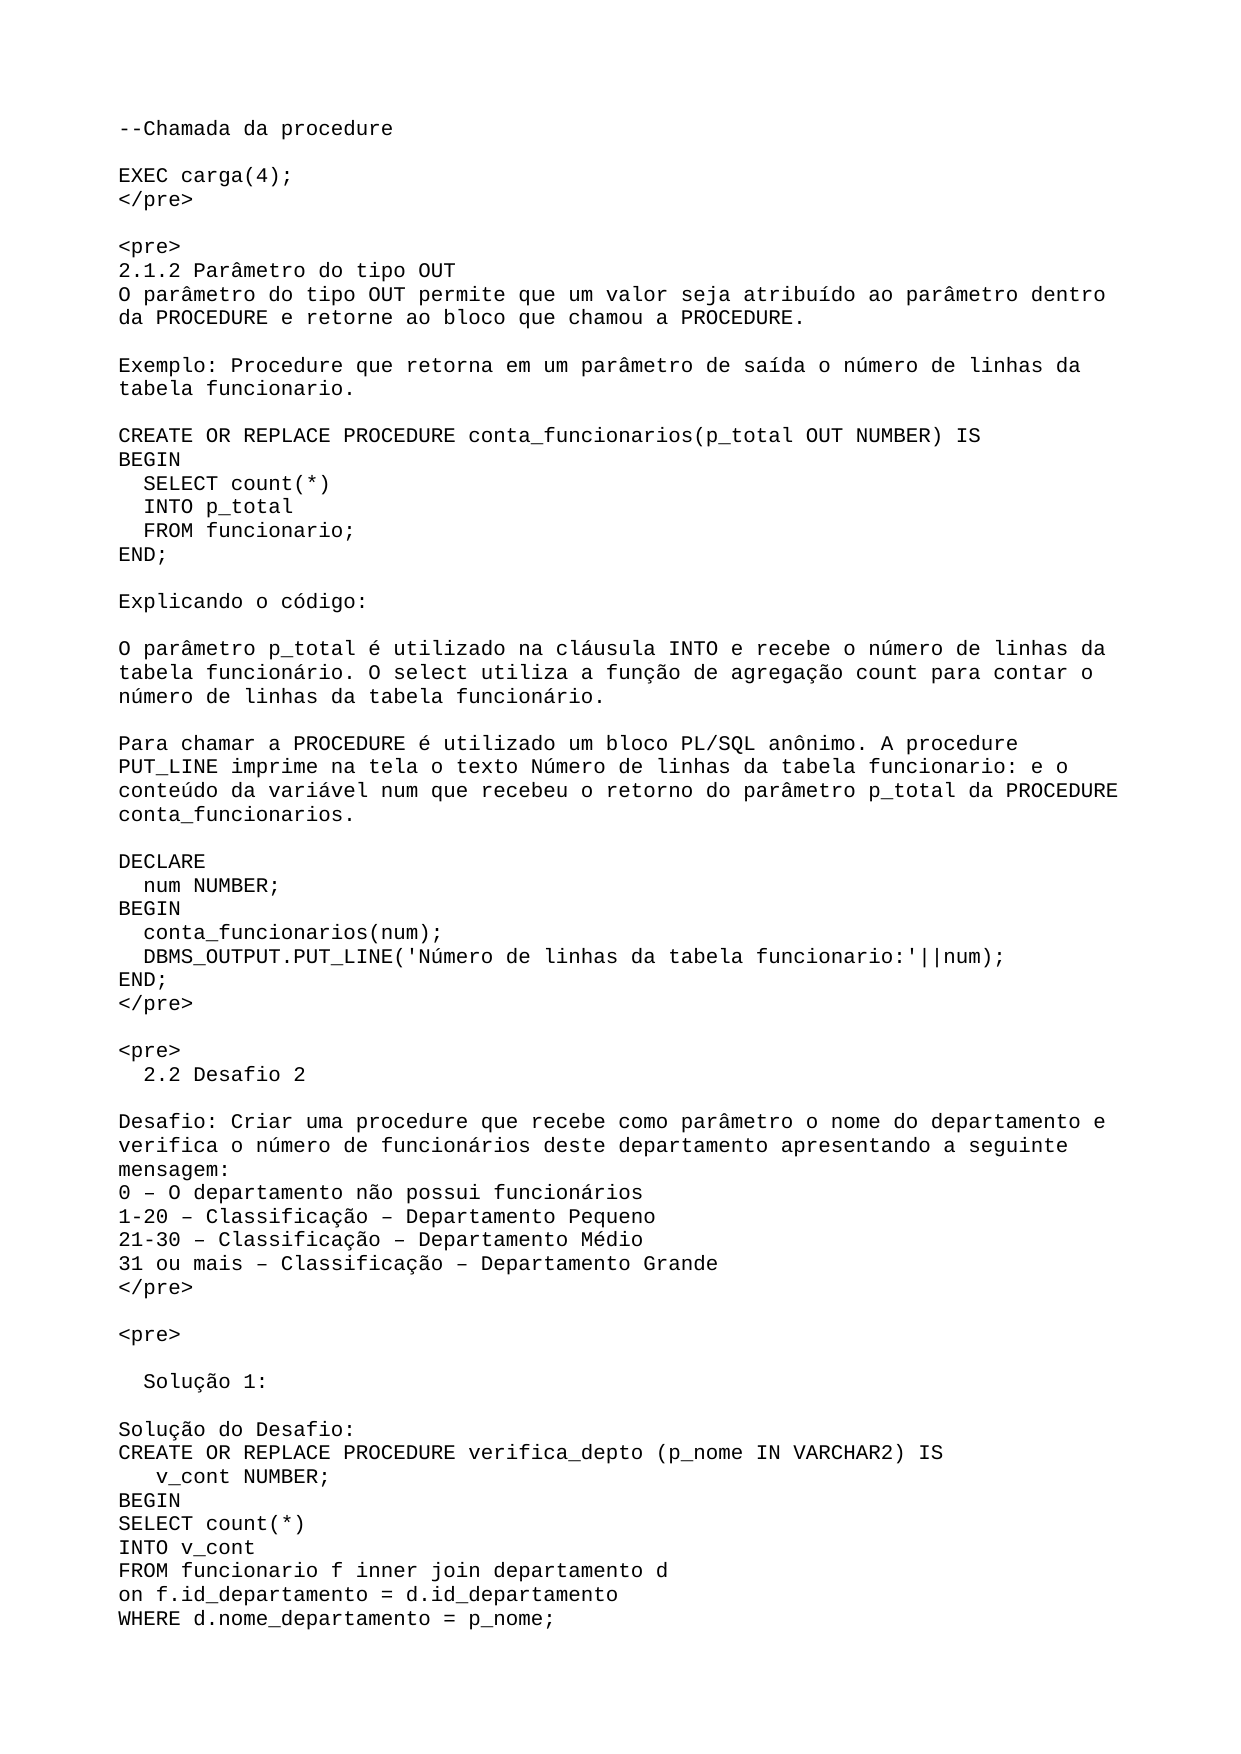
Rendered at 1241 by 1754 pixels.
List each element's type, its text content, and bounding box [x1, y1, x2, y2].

text Solução 1: [118, 1371, 1122, 1395]
text Para chamar a PROCEDURE é utilizado um bloco PL/SQL anônimo. A procedure PUT_LINE imprime na tela o texto Número de linhas da tabela funcionario: e o conteúdo da variável num que recebeu o retorno do parâmetro p_total da PROCEDURE conta_funcionarios. [118, 733, 1122, 827]
text EXEC carga(4); [118, 165, 1122, 189]
text 2.2 Desafio 2 [118, 1064, 1122, 1088]
text O parâmetro p_total é utilizado na cláusula INTO e recebe o número de linhas da tabela funcionário. O select utiliza a função de agregação count para contar o número de linhas da tabela funcionário. [118, 638, 1122, 709]
text 31 ou mais – Classificação – Departamento Grande [118, 1253, 1122, 1277]
text SELECT count(*) [118, 473, 1122, 496]
text <pre> [118, 1324, 1122, 1348]
text <pre> [118, 236, 1122, 260]
text </pre> [118, 993, 1122, 1017]
text conta_funcionarios(num); [118, 922, 1122, 946]
text </pre> [118, 189, 1122, 213]
text 1-20 – Classificação – Departamento Pequeno [118, 1206, 1122, 1229]
text Explicando o código: [118, 591, 1122, 615]
text Solução do Desafio: [118, 1419, 1122, 1442]
text INTO v_cont [118, 1537, 1122, 1561]
text BEGIN [118, 898, 1122, 922]
text SELECT count(*) [118, 1513, 1122, 1537]
text WHERE d.nome_departamento = p_nome; [118, 1608, 1122, 1631]
text O parâmetro do tipo OUT permite que um valor seja atribuído ao parâmetro dentro da PROCEDURE e retorne ao bloco que chamou a PROCEDURE. [118, 284, 1122, 331]
text CREATE OR REPLACE PROCEDURE verifica_depto (p_nome IN VARCHAR2) IS [118, 1442, 1122, 1466]
text <pre> [118, 1040, 1122, 1064]
text CREATE OR REPLACE PROCEDURE conta_funcionarios(p_total OUT NUMBER) IS [118, 426, 1122, 449]
text DBMS_OUTPUT.PUT_LINE('Número de linhas da tabela funcionario:'||num); [118, 946, 1122, 969]
text END; [118, 969, 1122, 993]
text INTO p_total [118, 496, 1122, 520]
text on f.id_departamento = d.id_departamento [118, 1584, 1122, 1608]
text FROM funcionario f inner join departamento d [118, 1561, 1122, 1584]
text </pre> [118, 1277, 1122, 1300]
text END; [118, 544, 1122, 567]
text 0 – O departamento não possui funcionários [118, 1182, 1122, 1206]
text Desafio: Criar uma procedure que recebe como parâmetro o nome do departamento e verifica o número de funcionários deste departamento apresentando a seguinte mensagem: [118, 1111, 1122, 1182]
text 2.1.2 Parâmetro do tipo OUT [118, 260, 1122, 284]
text Exemplo: Procedure que retorna em um parâmetro de saída o número de linhas da tabela funcionario. [118, 354, 1122, 402]
text DECLARE [118, 851, 1122, 875]
text FROM funcionario; [118, 520, 1122, 544]
text v_cont NUMBER; [118, 1466, 1122, 1489]
text BEGIN [118, 449, 1122, 473]
text --Chamada da procedure [118, 118, 1122, 142]
text BEGIN [118, 1489, 1122, 1513]
text 21-30 – Classificação – Departamento Médio [118, 1229, 1122, 1253]
text num NUMBER; [118, 875, 1122, 898]
